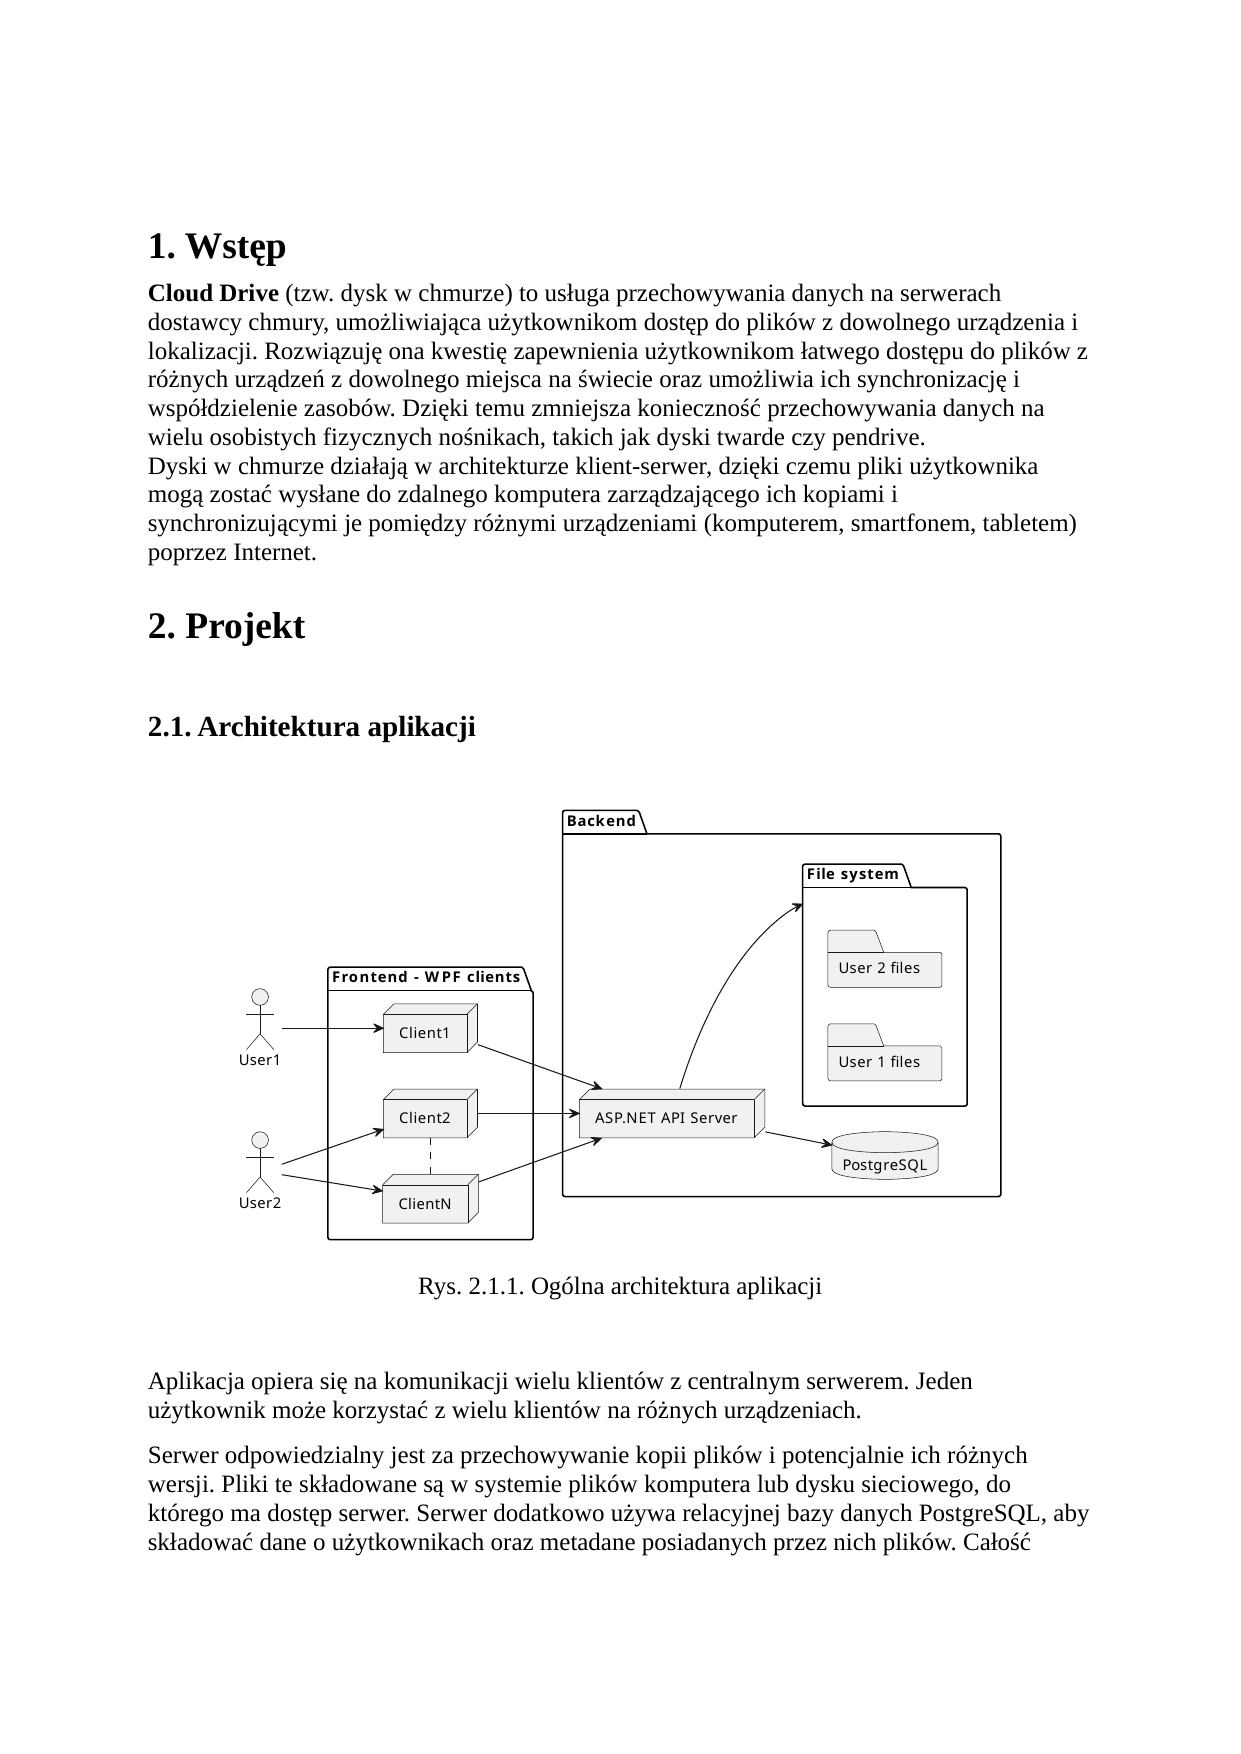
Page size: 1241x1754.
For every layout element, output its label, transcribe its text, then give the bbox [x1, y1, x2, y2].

subtitle 1. Wstęp [148, 223, 1093, 267]
subtitle 2.1. Architektura aplikacji [148, 709, 1093, 742]
text Serwer odpowiedzialny jest za przechowywanie kopii plików i potencjalnie ich różnych wersji. Pliki te składowane są w systemie plików komputera lub dysku sieciowego, do którego ma dostęp serwer. Serwer dodatkowo używa relacyjnej bazy danych PostgreSQL, aby składować dane o użytkownikach oraz metadane posiadanych przez nich plików. Całość [148, 1440, 1093, 1555]
text Cloud Drive (tzw. dysk w chmurze) to usługa przechowywania danych na serwerach dostawcy chmury, umożliwiająca użytkownikom dostęp do plików z dowolnego urządzenia i lokalizacji. Rozwiązuję ona kwestię zapewnienia użytkownikom łatwego dostępu do plików z różnych urządzeń z dowolnego miejsca na świecie oraz umożliwia ich synchronizację i współdzielenie zasobów. Dzięki temu zmniejsza konieczność przechowywania danych na wielu osobistych fizycznych nośnikach, takich jak dyski twarde czy pendrive. Dyski w chmurze działają w architekturze klient-serwer, dzięki czemu pliki użytkownika mogą zostać wysłane do zdalnego komputera zarządzającego ich kopiami i synchronizującymi je pomiędzy różnymi urządzeniami (komputerem, smartfonem, tabletem) poprzez Internet. [148, 278, 1093, 566]
text Aplikacja opiera się na komunikacji wielu klientów z centralnym serwerem. Jeden użytkownik może korzystać z wielu klientów na różnych urządzeniach. [148, 1366, 1093, 1424]
subtitle 2. Projekt [148, 603, 1093, 646]
text Rys. 2.1.1. Ogólna architektura aplikacji [148, 803, 1093, 1300]
